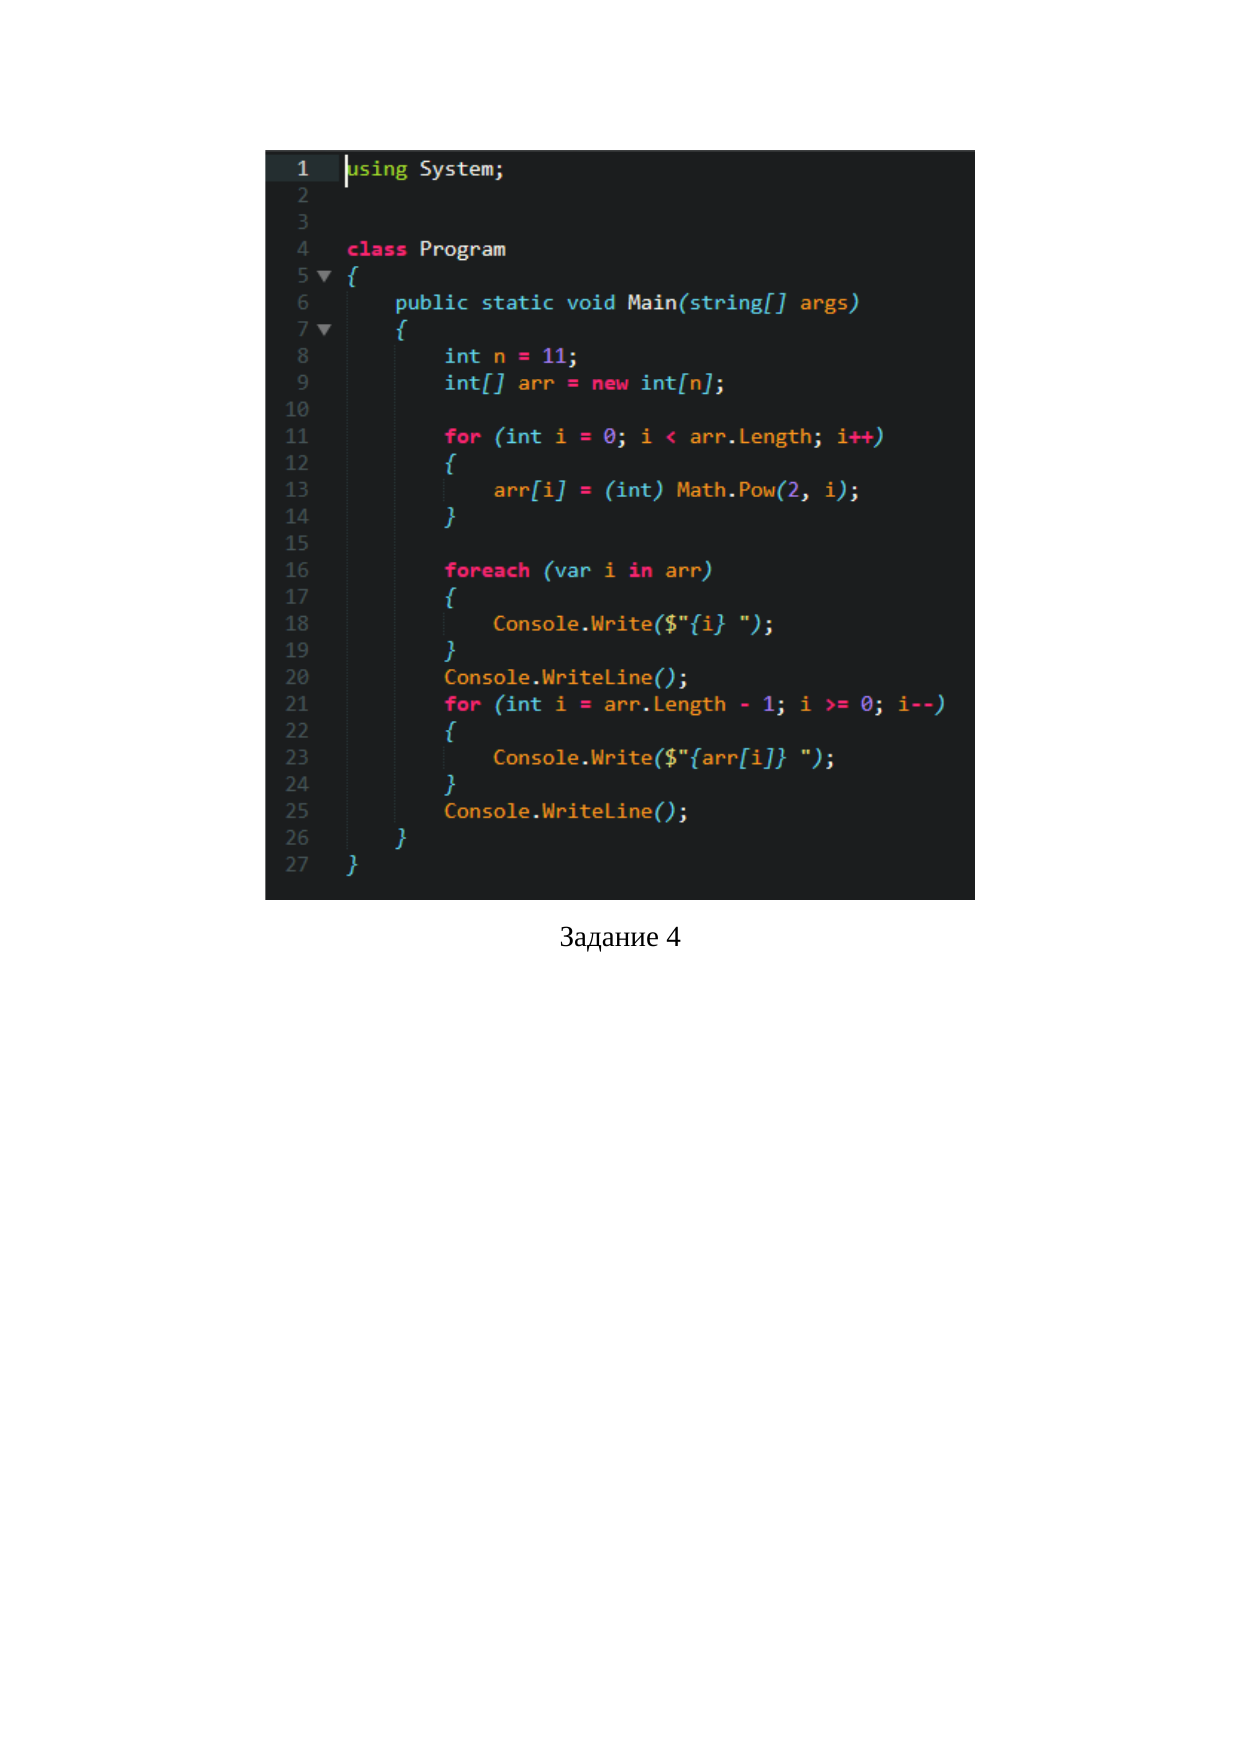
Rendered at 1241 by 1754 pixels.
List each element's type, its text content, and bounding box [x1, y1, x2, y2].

picture [265, 150, 975, 900]
text Задание 4 [150, 919, 1090, 952]
